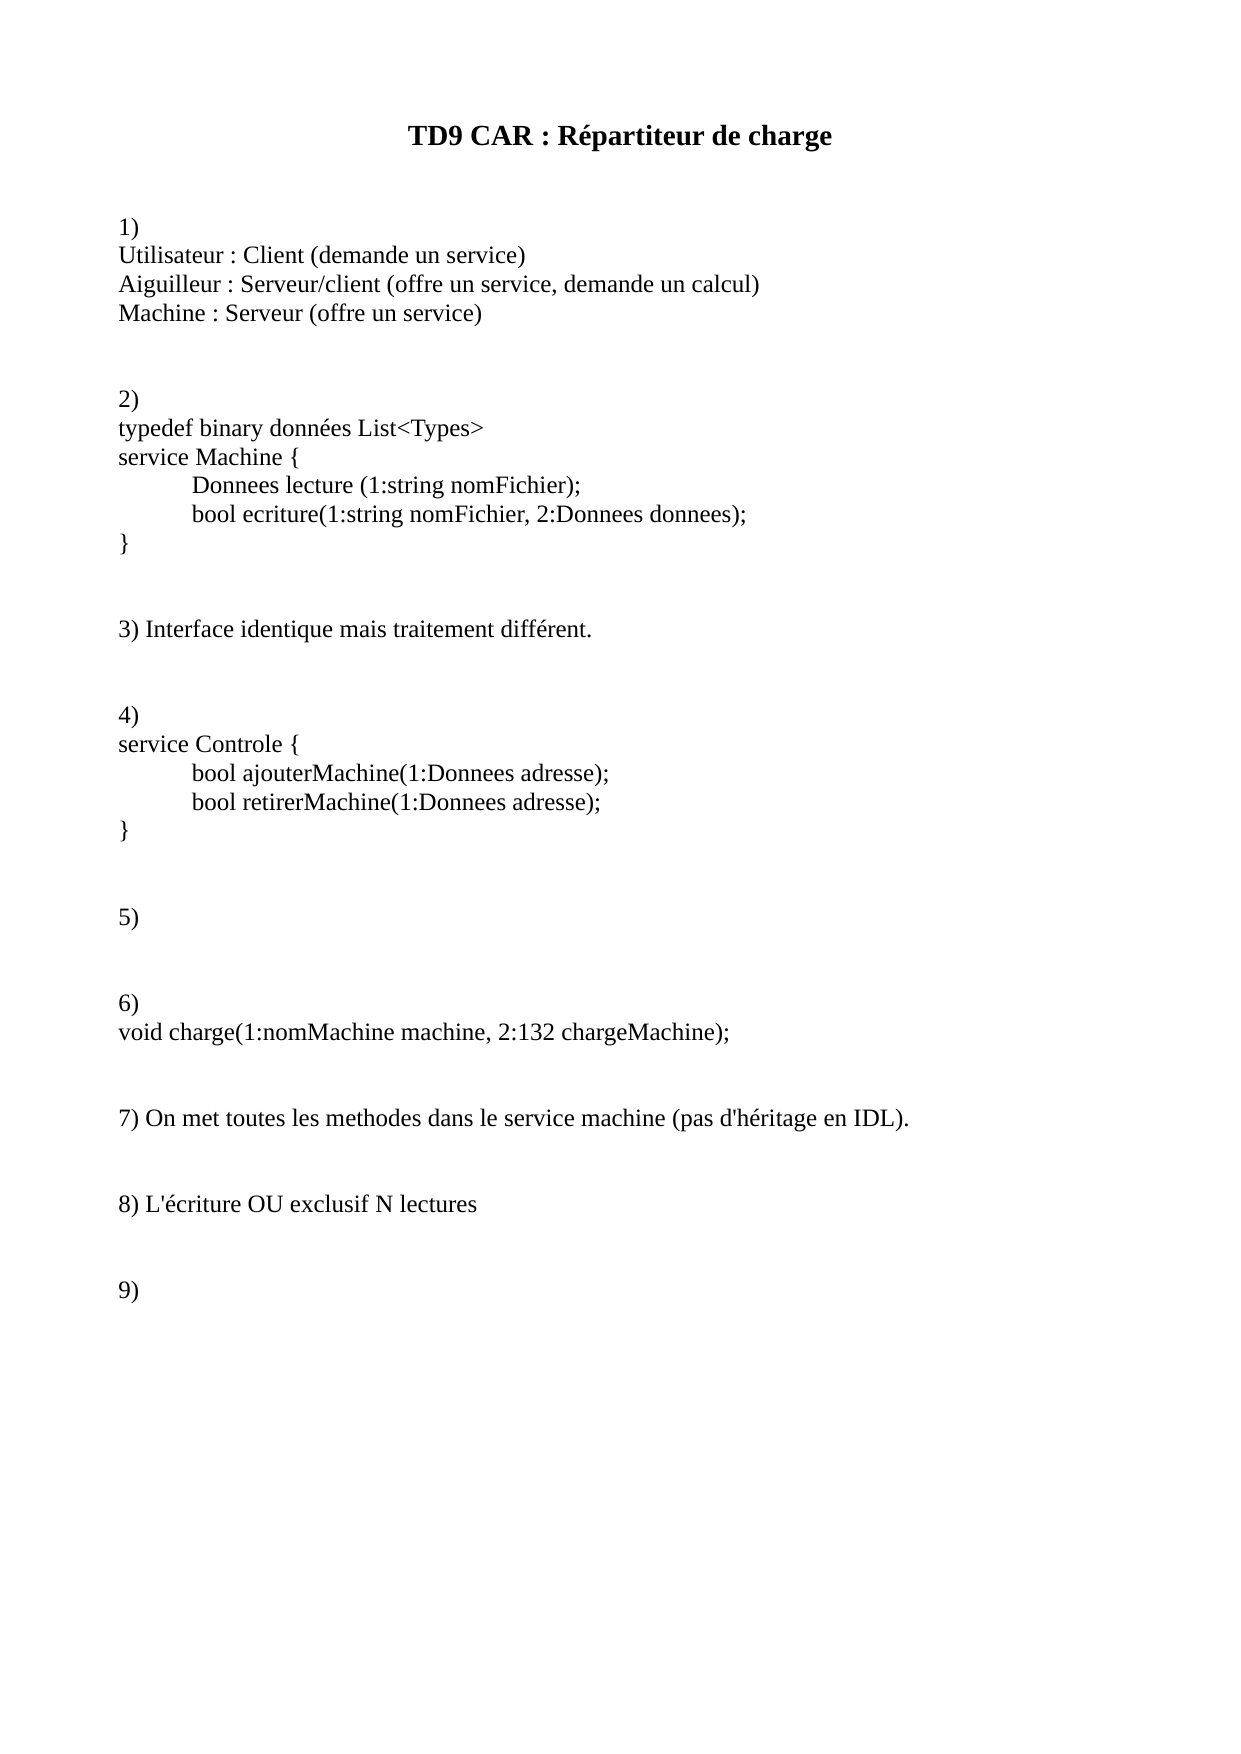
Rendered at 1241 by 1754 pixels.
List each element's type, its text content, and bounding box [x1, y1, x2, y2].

text bool retirerMachine(1:Donnees adresse); [118, 787, 1122, 815]
text 6) [118, 988, 1122, 1017]
text } [118, 815, 1122, 844]
text TD9 CAR : Répartiteur de charge [118, 118, 1122, 152]
text Utilisateur : Client (demande un service) [118, 240, 1122, 269]
text typedef binary données List<Types> [118, 413, 1122, 442]
text 5) [118, 902, 1122, 930]
text } [118, 528, 1122, 557]
text Aiguilleur : Serveur/client (offre un service, demande un calcul) [118, 269, 1122, 298]
text 1) [118, 212, 1122, 240]
text Machine : Serveur (offre un service) [118, 298, 1122, 327]
text 9) [118, 1275, 1122, 1304]
text service Controle { [118, 729, 1122, 758]
text bool ajouterMachine(1:Donnees adresse); [118, 758, 1122, 787]
text 2) [118, 384, 1122, 413]
text bool ecriture(1:string nomFichier, 2:Donnees donnees); [118, 499, 1122, 528]
text 3) Interface identique mais traitement différent. [118, 614, 1122, 643]
text 7) On met toutes les methodes dans le service machine (pas d'héritage en IDL). [118, 1103, 1122, 1132]
text service Machine { [118, 442, 1122, 470]
text Donnees lecture (1:string nomFichier); [118, 470, 1122, 499]
text 8) L'écriture OU exclusif N lectures [118, 1189, 1122, 1218]
text void charge(1:nomMachine machine, 2:132 chargeMachine); [118, 1017, 1122, 1045]
text 4) [118, 700, 1122, 729]
